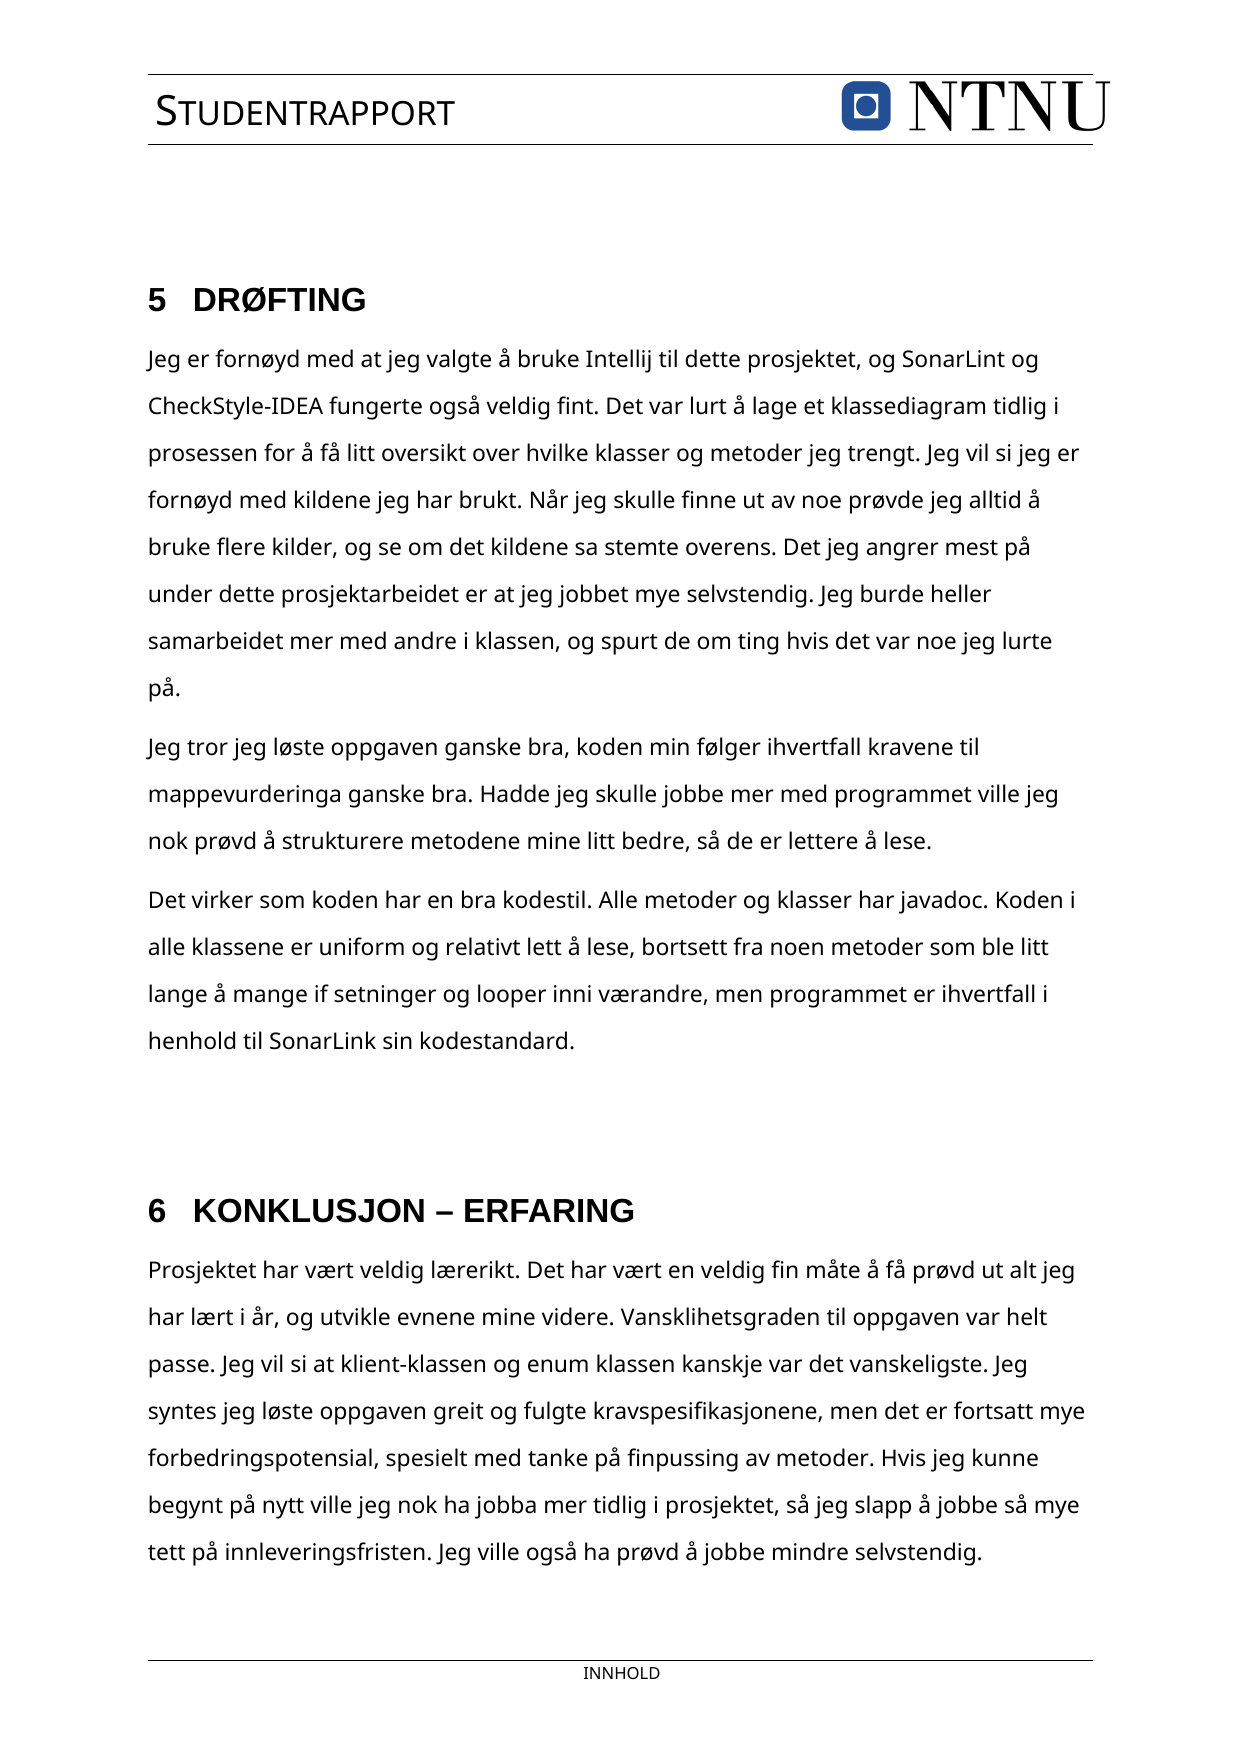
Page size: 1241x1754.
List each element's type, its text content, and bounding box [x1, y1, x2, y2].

text Jeg er fornøyd med at jeg valgte å bruke Intellij til dette prosjektet, og SonarLint og CheckStyle-IDEA fungerte også veldig fint. Det var lurt å lage et klassediagram tidlig i prosessen for å få litt oversikt over hvilke klasser og metoder jeg trengt. Jeg vil si jeg er fornøyd med kildene jeg har brukt. Når jeg skulle finne ut av noe prøvde jeg alltid å bruke flere kilder, og se om det kildene sa stemte overens. Det jeg angrer mest på under dette prosjektarbeidet er at jeg jobbet mye selvstendig. Jeg burde heller samarbeidet mer med andre i klassen, og spurt de om ting hvis det var noe jeg lurte på. [148, 343, 1092, 703]
subtitle KONKLUSJON – ERFARING [148, 1191, 1092, 1229]
text Jeg tror jeg løste oppgaven ganske bra, koden min følger ihvertfall kravene til mappevurderinga ganske bra. Hadde jeg skulle jobbe mer med programmet ville jeg nok prøvd å strukturere metodene mine litt bedre, så de er lettere å lese. [148, 731, 1092, 856]
picture [841, 81, 1111, 132]
subtitle DRØFTING [148, 280, 1092, 318]
text Det virker som koden har en bra kodestil. Alle metoder og klasser har javadoc. Koden i alle klassene er uniform og relativt lett å lese, bortsett fra noen metoder som ble litt lange å mange if setninger og looper inni værandre, men programmet er ihvertfall i henhold til SonarLink sin kodestandard. [148, 884, 1092, 1056]
text Prosjektet har vært veldig lærerikt. Det har vært en veldig fin måte å få prøvd ut alt jeg har lært i år, og utvikle evnene mine videre. Vansklihetsgraden til oppgaven var helt passe. Jeg vil si at klient-klassen og enum klassen kanskje var det vanskeligste. Jeg syntes jeg løste oppgaven greit og fulgte kravspesifikasjonene, men det er fortsatt mye forbedringspotensial, spesielt med tanke på finpussing av metoder. Hvis jeg kunne begynt på nytt ville jeg nok ha jobba mer tidlig i prosjektet, så jeg slapp å jobbe så mye tett på innleveringsfristen. Jeg ville også ha prøvd å jobbe mindre selvstendig. [148, 1254, 1092, 1567]
